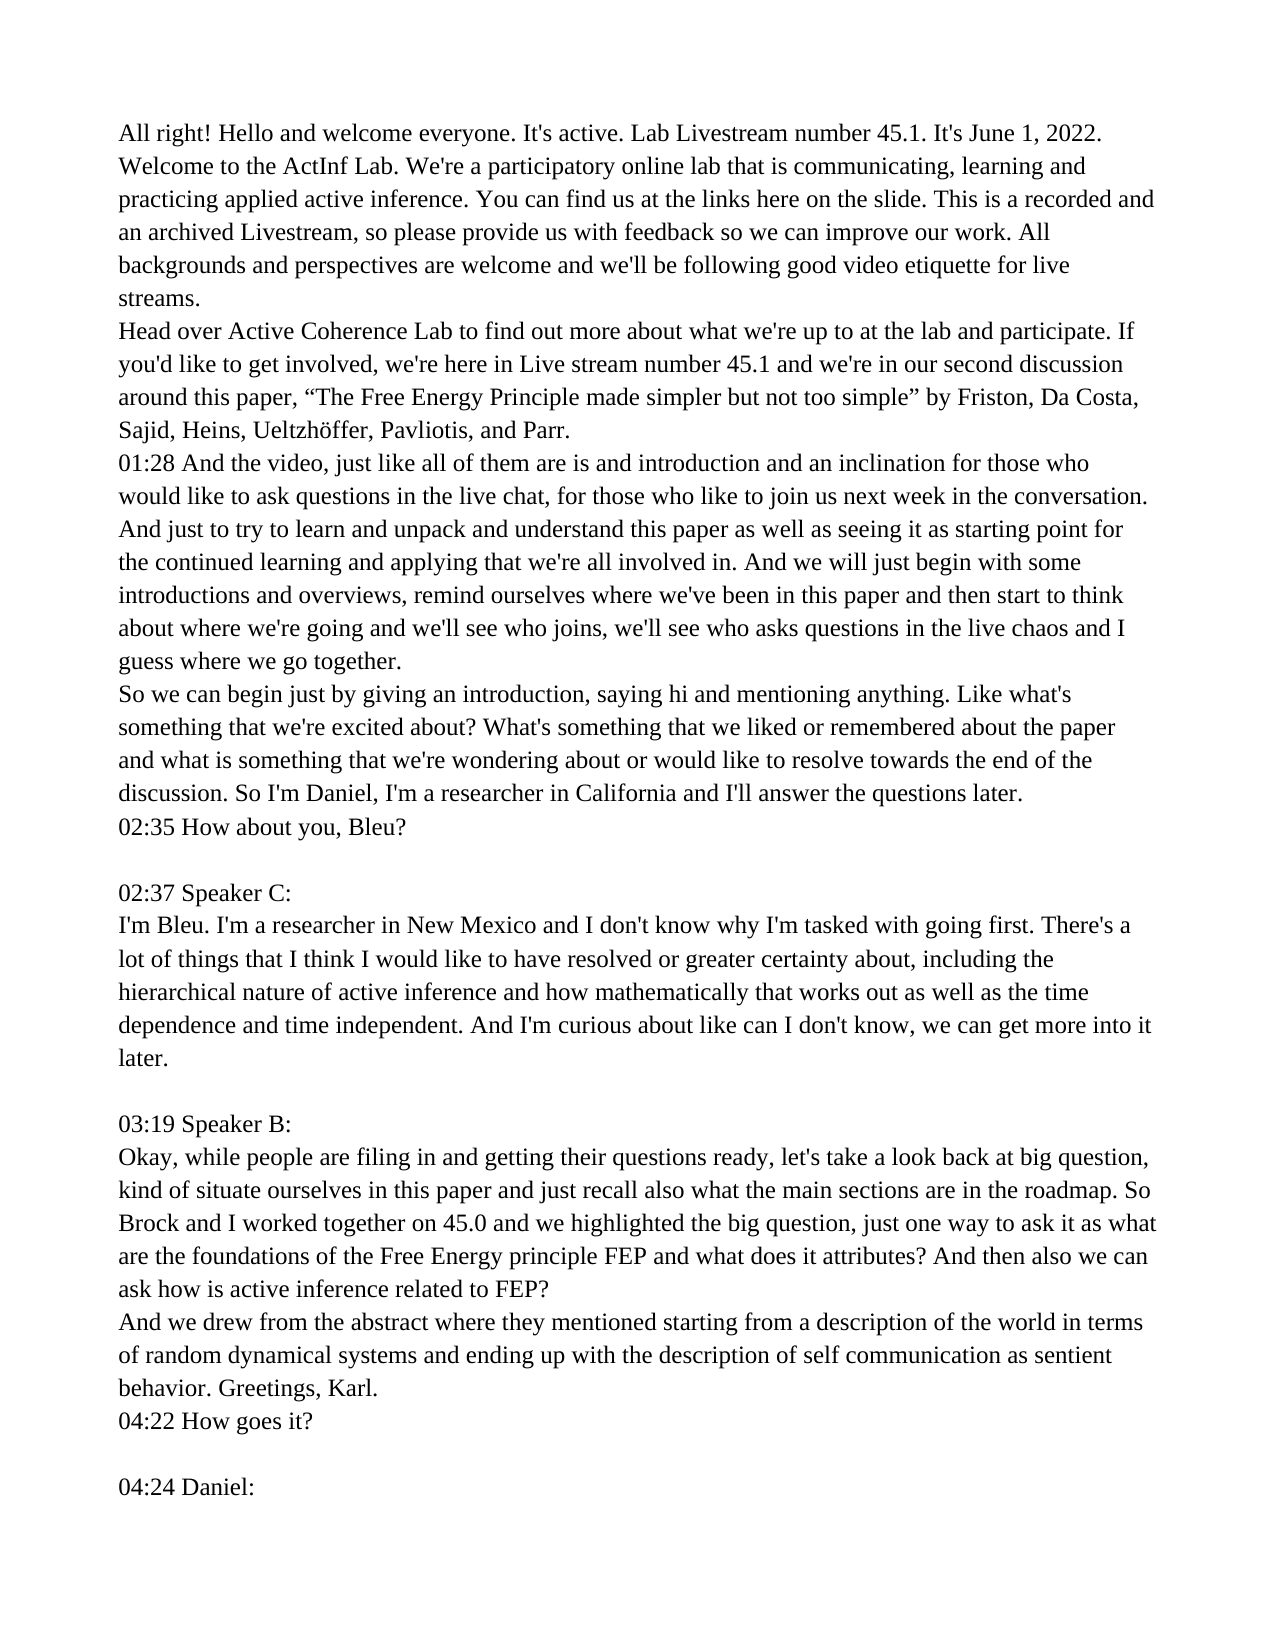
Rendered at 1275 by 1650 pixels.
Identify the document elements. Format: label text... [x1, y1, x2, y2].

text 02:35 How about you, Bleu? [118, 812, 1157, 840]
text And we drew from the abstract where they mentioned starting from a description of the world in terms of random dynamical systems and ending up with the description of self communication as sentient behavior. Greetings, Karl. [118, 1307, 1157, 1402]
text So we can begin just by giving an introduction, saying hi and mentioning anything. Like what's something that we're excited about? What's something that we liked or remembered about the paper and what is something that we're wondering about or would like to resolve towards the end of the discussion. So I'm Daniel, I'm a researcher in California and I'll answer the questions later. [118, 679, 1157, 807]
text 04:22 How goes it? [118, 1406, 1157, 1435]
text All right! Hello and welcome everyone. It's active. Lab Livestream number 45.1. It's June 1, 2022. [118, 118, 1157, 147]
text 04:24 Daniel: [118, 1472, 1157, 1501]
text 02:37 Speaker C: [118, 878, 1157, 906]
text Head over Active Coherence Lab to find out more about what we're up to at the lab and participate. If you'd like to get involved, we're here in Live stream number 45.1 and we're in our second discussion around this paper, “The Free Energy Principle made simpler but not too simple” by Friston, Da Costa, Sajid, Heins, Ueltzhöffer, Pavliotis, and Parr. [118, 316, 1157, 444]
text 01:28 And the video, just like all of them are is and introduction and an inclination for those who would like to ask questions in the live chat, for those who like to join us next week in the conversation. And just to try to learn and unpack and understand this paper as well as seeing it as starting point for the continued learning and applying that we're all involved in. And we will just begin with some introductions and overviews, remind ourselves where we've been in this paper and then start to think about where we're going and we'll see who joins, we'll see who asks questions in the live chaos and I guess where we go together. [118, 448, 1157, 675]
text 03:19 Speaker B: [118, 1109, 1157, 1137]
text Okay, while people are filing in and getting their questions ready, let's take a look back at big question, kind of situate ourselves in this paper and just recall also what the main sections are in the roadmap. So Brock and I worked together on 45.0 and we highlighted the big question, just one way to ask it as what are the foundations of the Free Energy principle FEP and what does it attributes? And then also we can ask how is active inference related to FEP? [118, 1142, 1157, 1303]
text I'm Bleu. I'm a researcher in New Mexico and I don't know why I'm tasked with going first. There's a lot of things that I think I would like to have resolved or greater certainty about, including the hierarchical nature of active inference and how mathematically that works out as well as the time dependence and time independent. And I'm curious about like can I don't know, we can get more into it later. [118, 911, 1157, 1071]
text Welcome to the ActInf Lab. We're a participatory online lab that is communicating, learning and practicing applied active inference. You can find us at the links here on the slide. This is a recorded and an archived Livestream, so please provide us with feedback so we can improve our work. All backgrounds and perspectives are welcome and we'll be following good video etiquette for live streams. [118, 151, 1157, 312]
